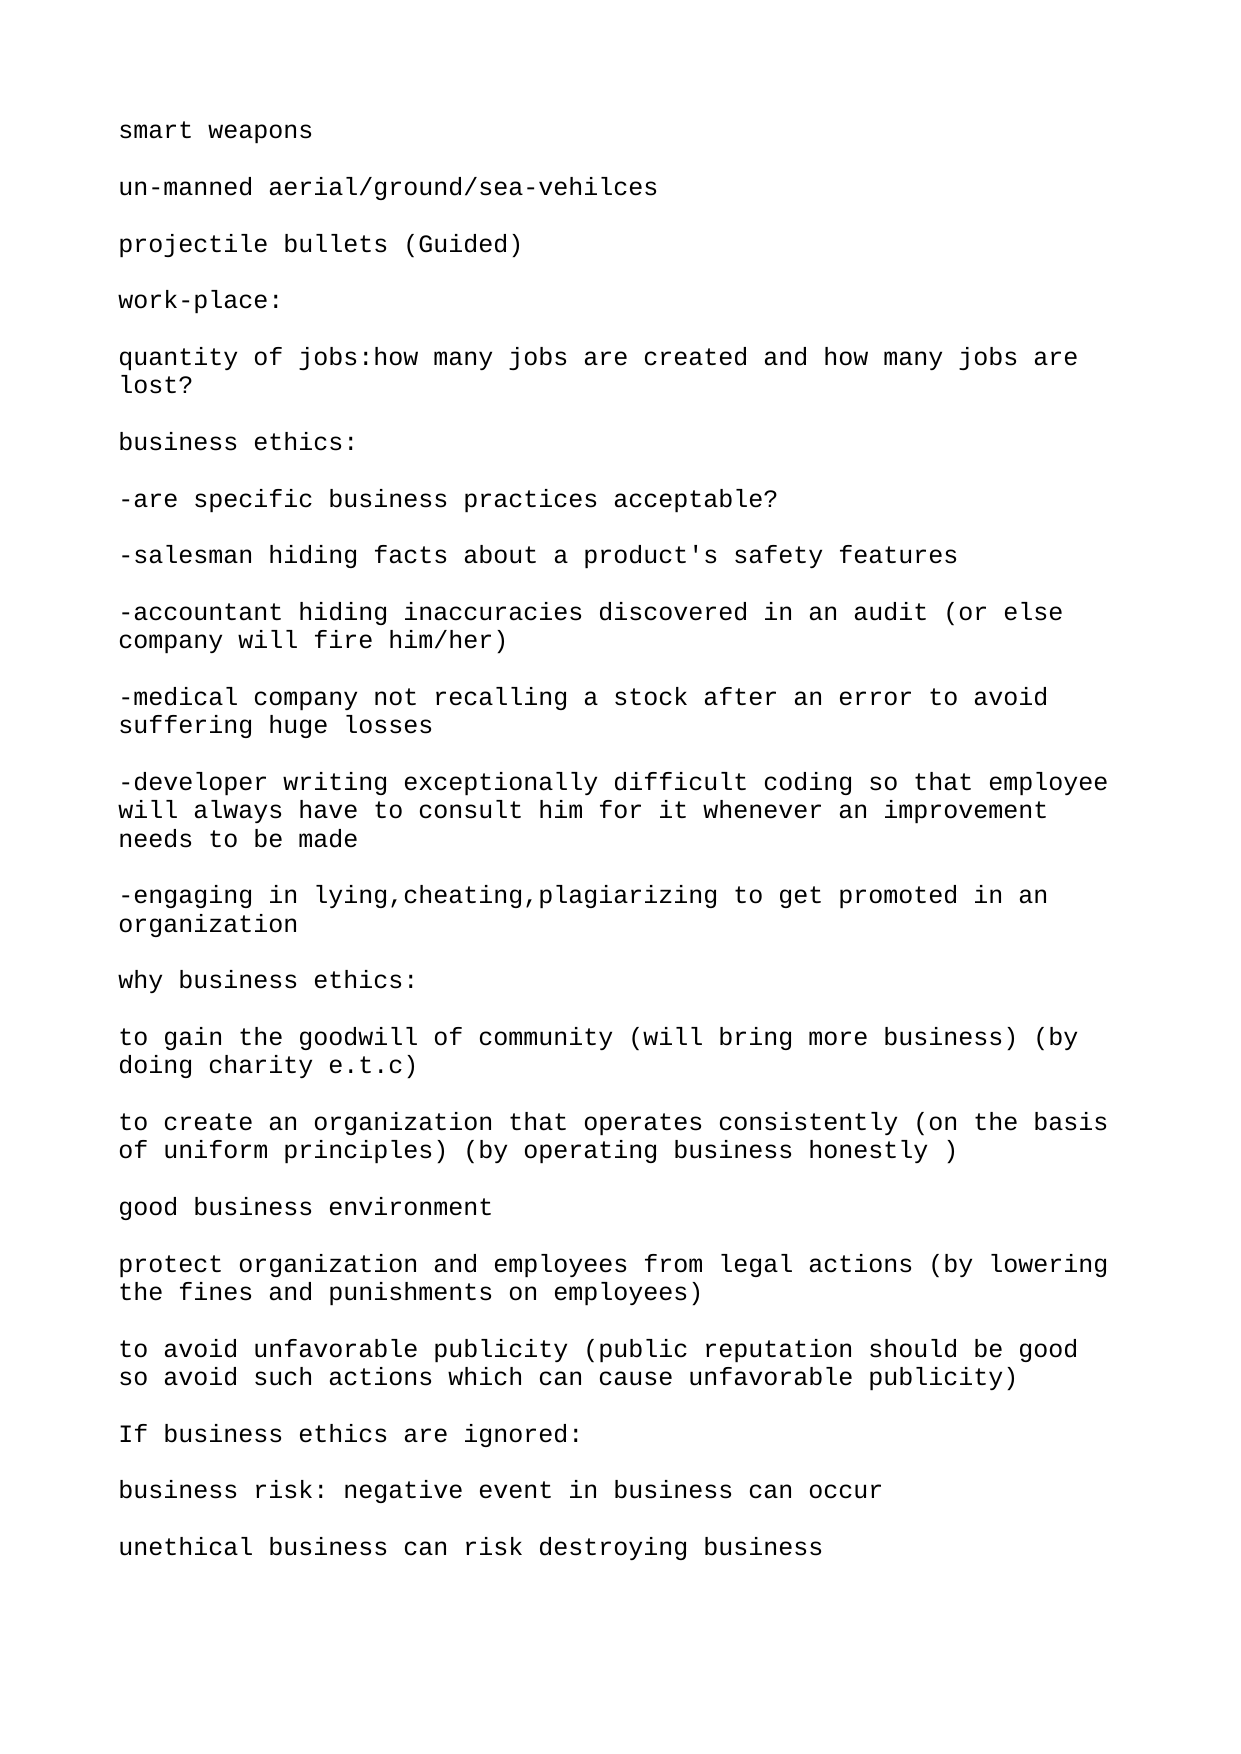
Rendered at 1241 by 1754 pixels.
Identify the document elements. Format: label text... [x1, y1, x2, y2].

text quantity of jobs:how many jobs are created and how many jobs are lost? [118, 345, 1122, 401]
text -developer writing exceptionally difficult coding so that employee will always have to consult him for it whenever an improvement needs to be made [118, 770, 1122, 855]
text unethical business can risk destroying business [118, 1535, 1122, 1563]
text -salesman hiding facts about a product's safety features [118, 543, 1122, 571]
text to avoid unfavorable publicity (public reputation should be good so avoid such actions which can cause unfavorable publicity) [118, 1336, 1122, 1393]
text protect organization and employees from legal actions (by lowering the fines and punishments on employees) [118, 1251, 1122, 1308]
text If business ethics are ignored: [118, 1421, 1122, 1450]
text -accountant hiding inaccuracies discovered in an audit (or else company will fire him/her) [118, 600, 1122, 656]
text -medical company not recalling a stock after an error to avoid suffering huge losses [118, 685, 1122, 741]
text work-place: [118, 288, 1122, 316]
text -engaging in lying,cheating,plagiarizing to get promoted in an organization [118, 883, 1122, 940]
text to gain the goodwill of community (will bring more business) (by doing charity e.t.c) [118, 1025, 1122, 1081]
text -are specific business practices acceptable? [118, 486, 1122, 515]
text why business ethics: [118, 968, 1122, 996]
text smart weapons [118, 118, 1122, 146]
text projectile bullets (Guided) [118, 231, 1122, 260]
text business risk: negative event in business can occur [118, 1478, 1122, 1506]
text to create an organization that operates consistently (on the basis of uniform principles) (by operating business honestly ) [118, 1110, 1122, 1166]
text business ethics: [118, 430, 1122, 458]
text good business environment [118, 1195, 1122, 1223]
text un-manned aerial/ground/sea-vehilces [118, 175, 1122, 203]
